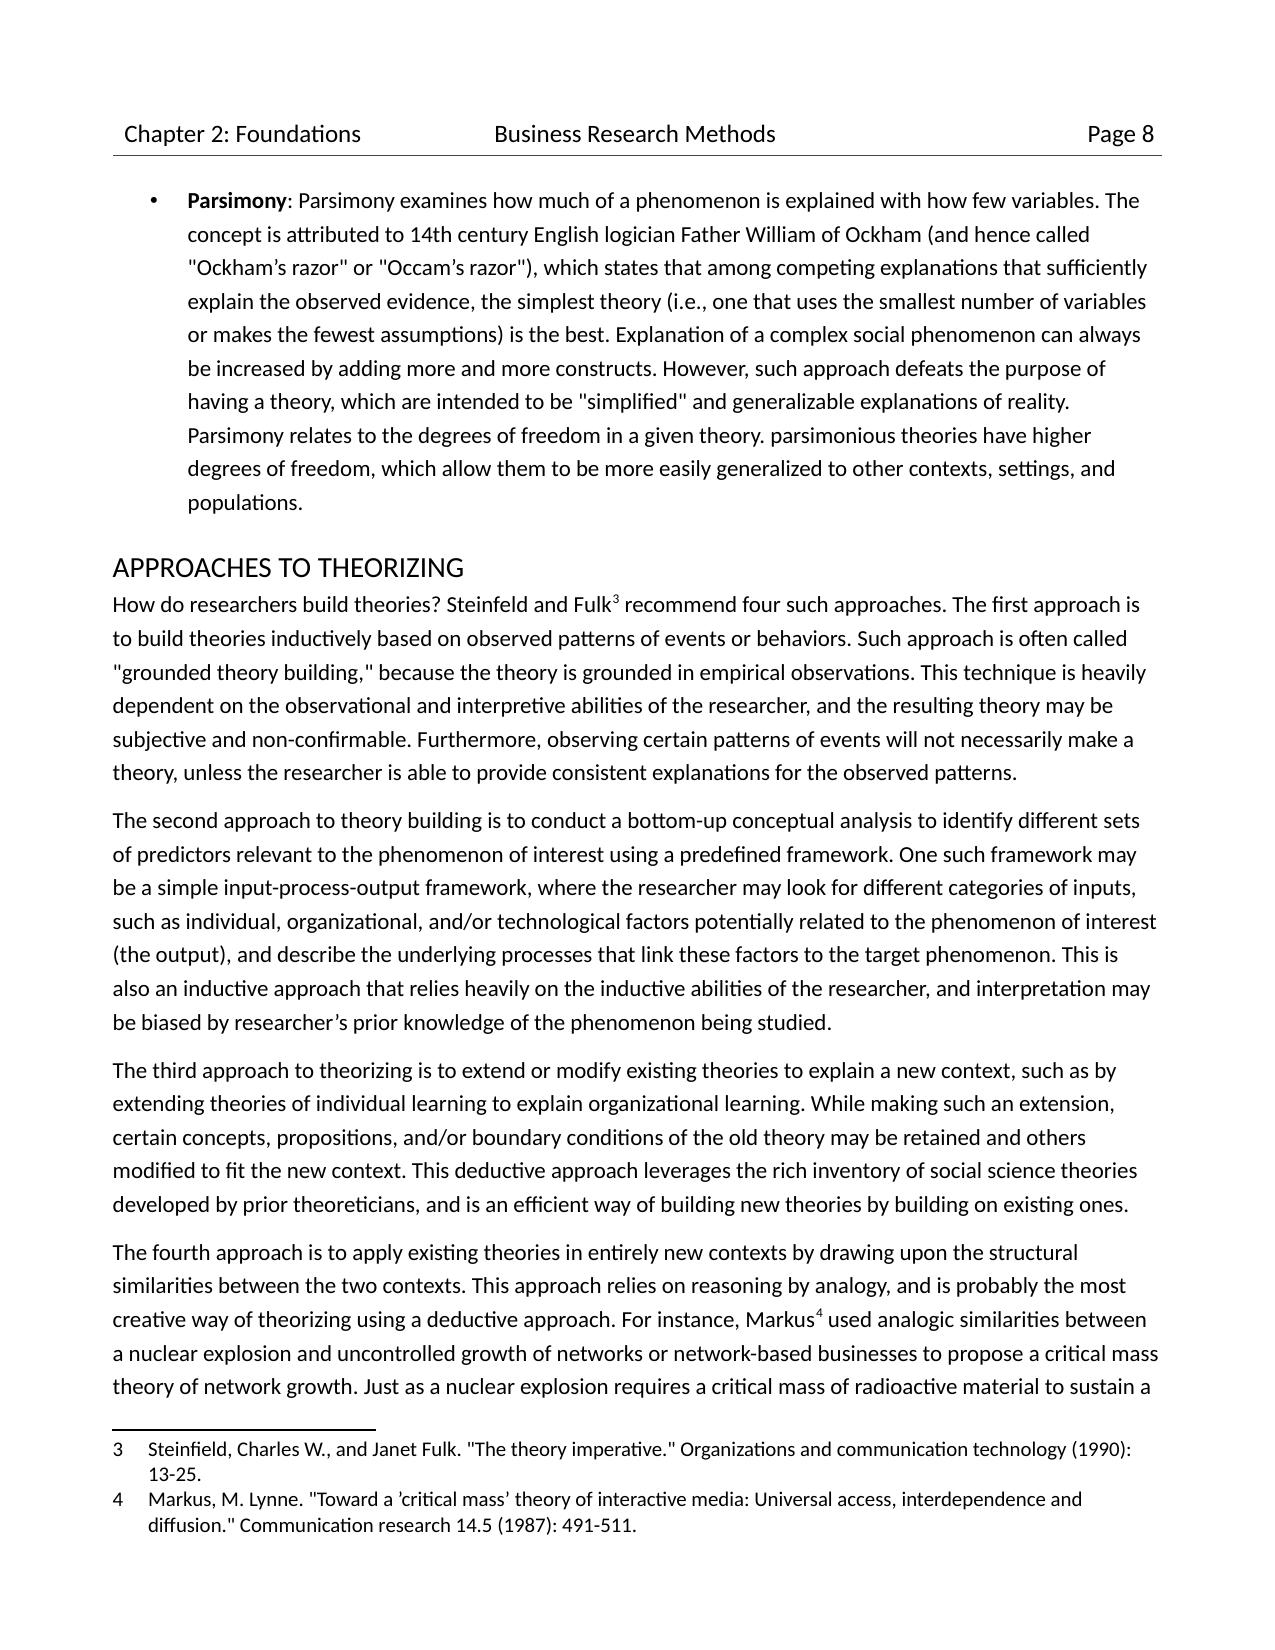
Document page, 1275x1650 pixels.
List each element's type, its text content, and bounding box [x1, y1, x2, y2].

text The second approach to theory building is to conduct a bottom-up conceptual analysis to identify different sets of predictors relevant to the phenomenon of interest using a predefined framework. One such framework may be a simple input-process-output framework, where the researcher may look for different categories of inputs, such as individual, organizational, and/or technological factors potentially related to the phenomenon of interest (the output), and describe the underlying processes that link these factors to the target phenomenon. This is also an inductive approach that relies heavily on the inductive abilities of the researcher, and interpretation may be biased by researcher’s prior knowledge of the phenomenon being studied. [112, 806, 1162, 1036]
text Steinfield, Charles W., and Janet Fulk. "The theory imperative." Organizations and communication technology (1990): 13-25. [112, 1436, 1162, 1487]
text The third approach to theorizing is to extend or modify existing theories to explain a new context, such as by extending theories of individual learning to explain organizational learning. While making such an extension, certain concepts, propositions, and/or boundary conditions of the old theory may be retained and others modified to fit the new context. This deductive approach leverages the rich inventory of social science theories developed by prior theoreticians, and is an efficient way of building new theories by building on existing ones. [112, 1056, 1162, 1218]
text Markus, M. Lynne. "Toward a ’critical mass’ theory of interactive media: Universal access, interdependence and diffusion." Communication research 14.5 (1987): 491-511. [112, 1487, 1162, 1537]
text The fourth approach is to apply existing theories in entirely new contexts by drawing upon the structural similarities between the two contexts. This approach relies on reasoning by analogy, and is probably the most creative way of theorizing using a deductive approach. For instance, Markus used analogic similarities between a nuclear explosion and uncontrolled growth of networks or network-based businesses to propose a critical mass theory of network growth. Just as a nuclear explosion requires a critical mass of radioactive material to sustain a [112, 1238, 1162, 1400]
subtitle Approaches to Theorizing [112, 549, 1162, 584]
list Parsimony: Parsimony examines how much of a phenomenon is explained with how few variables. The concept is attributed to 14th century English logician Father William of Ockham (and hence called "Ockham’s razor" or "Occam’s razor"), which states that among competing explanations that sufficiently explain the observed evidence, the simplest theory (i.e., one that uses the smallest number of variables or makes the fewest assumptions) is the best. Explanation of a complex social phenomenon can always be increased by adding more and more constructs. However, such approach defeats the purpose of having a theory, which are intended to be "simplified" and generalizable explanations of reality. Parsimony relates to the degrees of freedom in a given theory. parsimonious theories have higher degrees of freedom, which allow them to be more easily generalized to other contexts, settings, and populations. [150, 186, 1162, 516]
text How do researchers build theories? Steinfeld and Fulk recommend four such approaches. The first approach is to build theories inductively based on observed patterns of events or behaviors. Such approach is often called "grounded theory building," because the theory is grounded in empirical observations. This technique is heavily dependent on the observational and interpretive abilities of the researcher, and the resulting theory may be subjective and non-confirmable. Furthermore, observing certain patterns of events will not necessarily make a theory, unless the researcher is able to provide consistent explanations for the observed patterns. [112, 591, 1162, 786]
